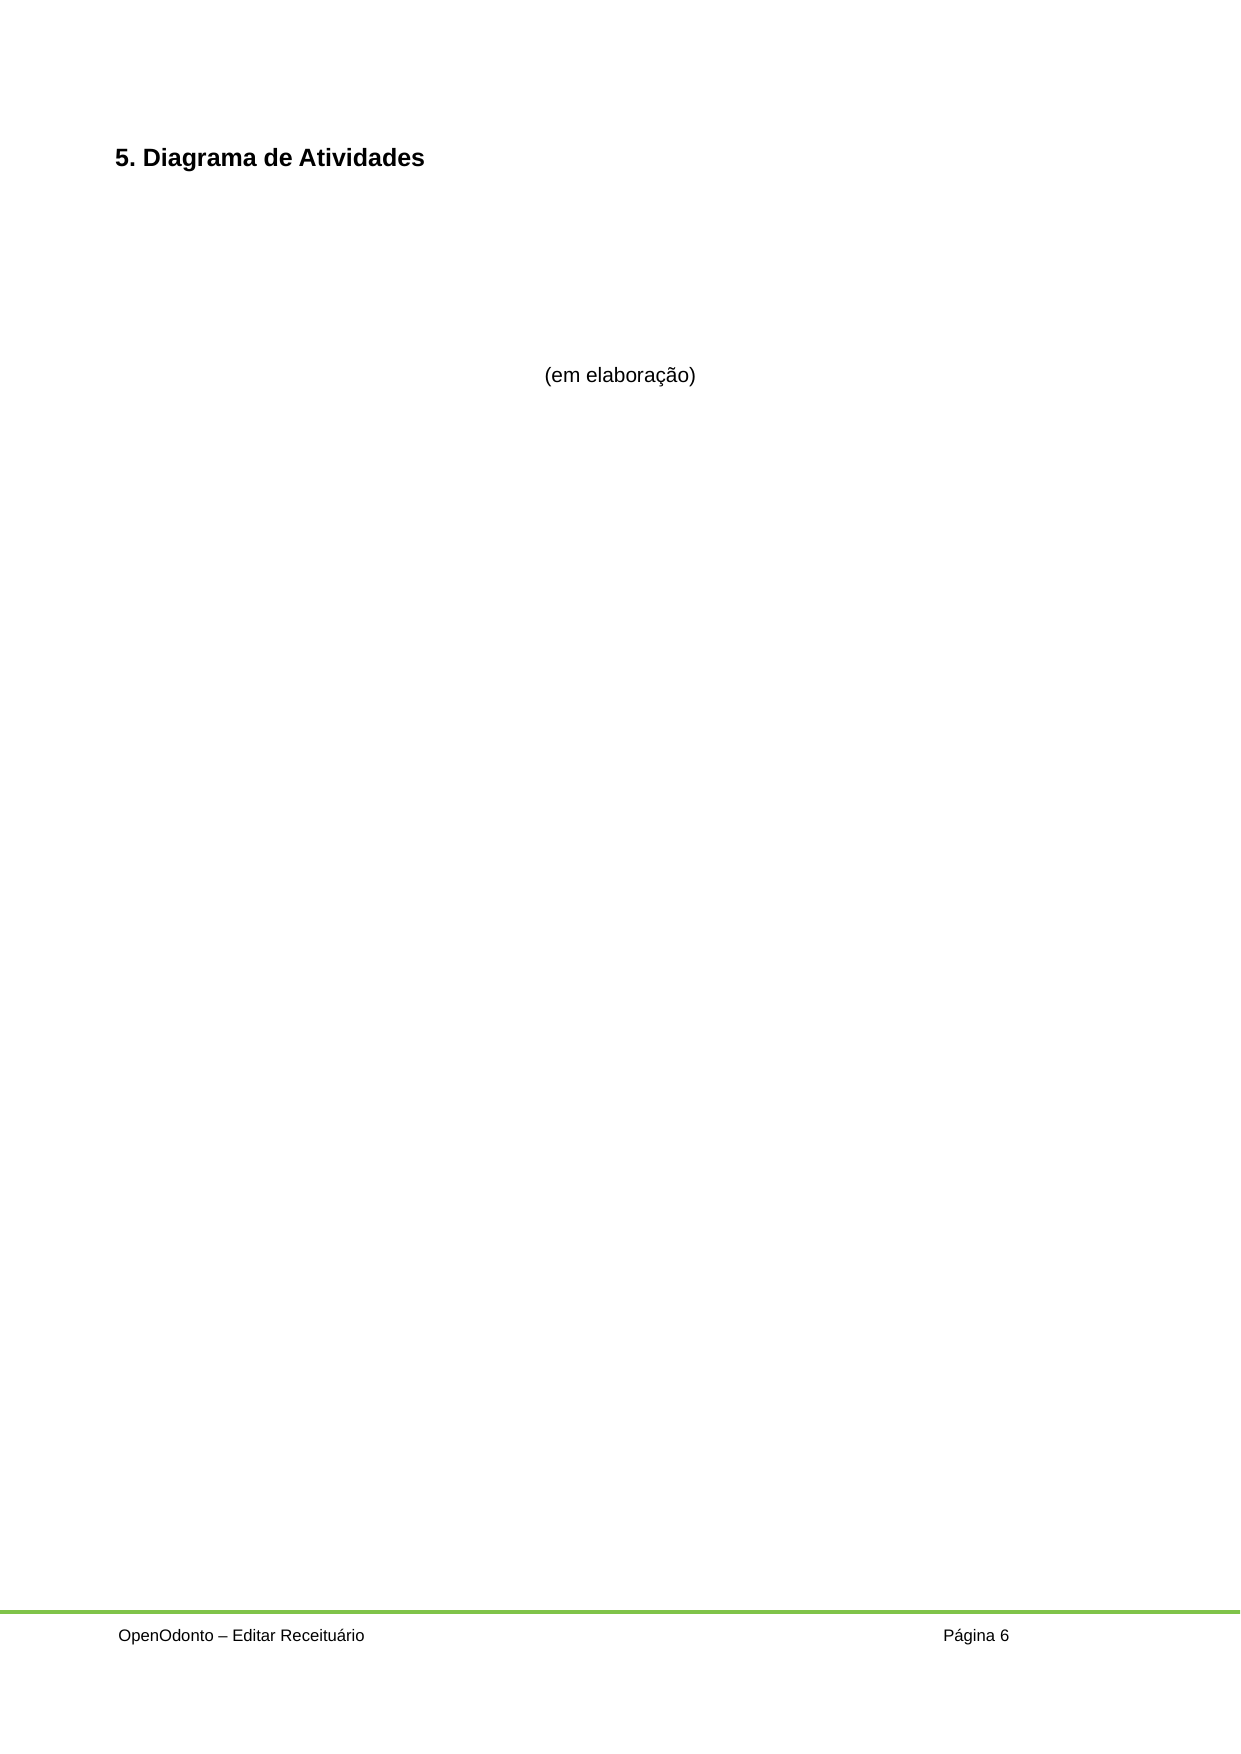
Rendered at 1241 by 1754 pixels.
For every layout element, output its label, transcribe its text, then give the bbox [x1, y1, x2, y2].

subtitle 5. Diagrama de Atividades [115, 143, 1122, 172]
text (em elaboração) [118, 363, 1122, 387]
